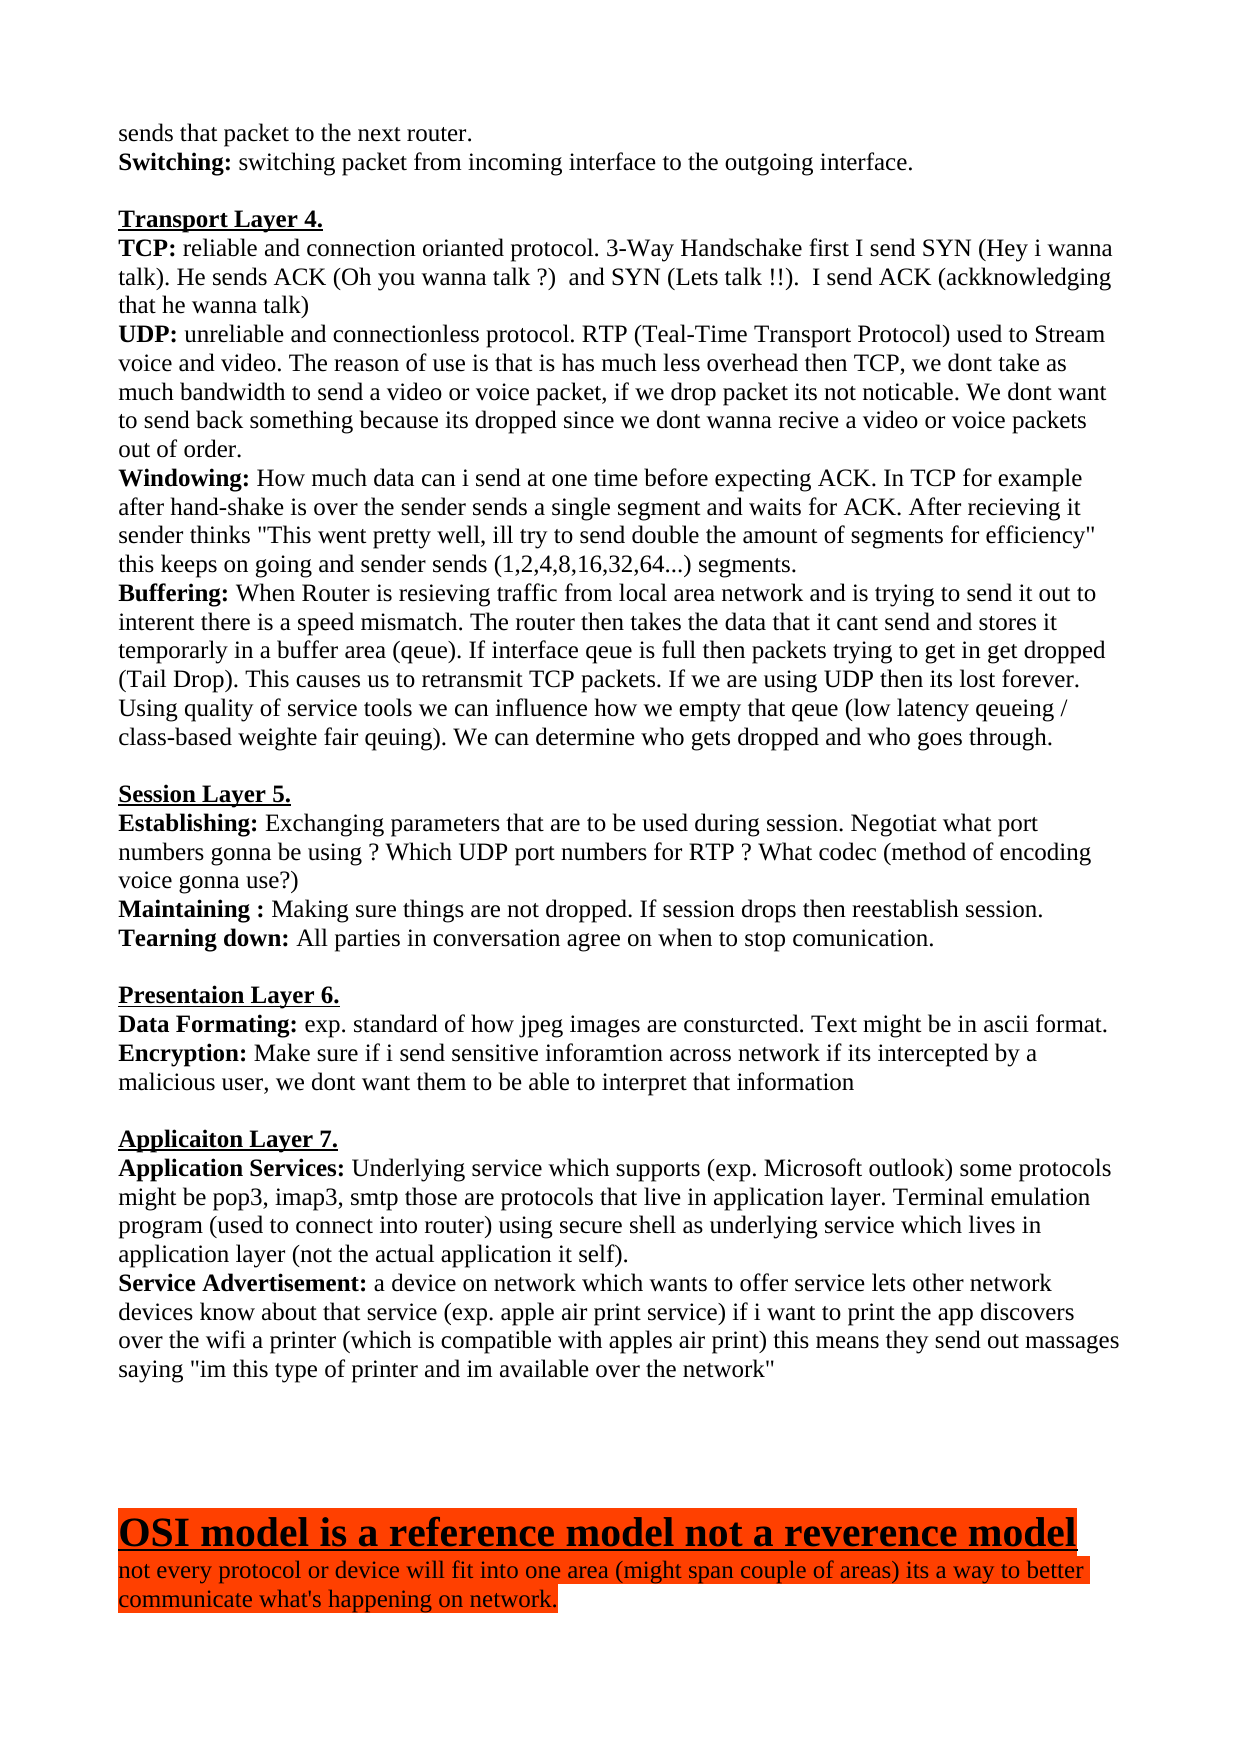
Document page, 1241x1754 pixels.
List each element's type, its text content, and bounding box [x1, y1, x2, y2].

text Windowing: How much data can i send at one time before expecting ACK. In TCP for example after hand-shake is over the sender sends a single segment and waits for ACK. After recieving it sender thinks "This went pretty well, ill try to send double the amount of segments for efficiency" this keeps on going and sender sends (1,2,4,8,16,32,64...) segments. [118, 463, 1122, 578]
text Tearning down: All parties in conversation agree on when to stop comunication. [118, 923, 1122, 952]
text TCP: reliable and connection orianted protocol. 3-Way Handschake first I send SYN (Hey i wanna talk). He sends ACK (Oh you wanna talk ?) and SYN (Lets talk !!). I send ACK (ackknowledging that he wanna talk) [118, 233, 1122, 319]
text Applicaiton Layer 7. [118, 1124, 1122, 1153]
text OSI model is a reference model not a reverence model [118, 1508, 1122, 1556]
text Service Advertisement: a device on network which wants to offer service lets other network devices know about that service (exp. apple air print service) if i want to print the app discovers over the wifi a printer (which is compatible with apples air print) this means they send out massages saying "im this type of printer and im available over the network" [118, 1268, 1122, 1383]
text UDP: unreliable and connectionless protocol. RTP (Teal-Time Transport Protocol) used to Stream voice and video. The reason of use is that is has much less overhead then TCP, we dont take as much bandwidth to send a video or voice packet, if we drop packet its not noticable. We dont want to send back something because its dropped since we dont wanna recive a video or voice packets out of order. [118, 319, 1122, 463]
text Establishing: Exchanging parameters that are to be used during session. Negotiat what port numbers gonna be using ? Which UDP port numbers for RTP ? What codec (method of encoding voice gonna use?) [118, 808, 1122, 894]
text Data Formating: exp. standard of how jpeg images are consturcted. Text might be in ascii format. [118, 1009, 1122, 1038]
text Transport Layer 4. [118, 204, 1122, 233]
text Application Services: Underlying service which supports (exp. Microsoft outlook) some protocols might be pop3, imap3, smtp those are protocols that live in application layer. Terminal emulation program (used to connect into router) using secure shell as underlying service which lives in application layer (not the actual application it self). [118, 1153, 1122, 1268]
text not every protocol or device will fit into one area (might span couple of areas) its a way to better communicate what's happening on network. [118, 1556, 1122, 1613]
text sends that packet to the next router. [118, 118, 1122, 147]
text Encryption: Make sure if i send sensitive inforamtion across network if its intercepted by a malicious user, we dont want them to be able to interpret that information [118, 1038, 1122, 1096]
text Maintaining : Making sure things are not dropped. If session drops then reestablish session. [118, 894, 1122, 923]
text Switching: switching packet from incoming interface to the outgoing interface. [118, 147, 1122, 176]
text Buffering: When Router is resieving traffic from local area network and is trying to send it out to interent there is a speed mismatch. The router then takes the data that it cant send and stores it temporarly in a buffer area (qeue). If interface qeue is full then packets trying to get in get dropped (Tail Drop). This causes us to retransmit TCP packets. If we are using UDP then its lost forever. Using quality of service tools we can influence how we empty that qeue (low latency qeueing / class-based weighte fair qeuing). We can determine who gets dropped and who goes through. [118, 578, 1122, 751]
text Session Layer 5. [118, 779, 1122, 808]
text Presentaion Layer 6. [118, 981, 1122, 1009]
